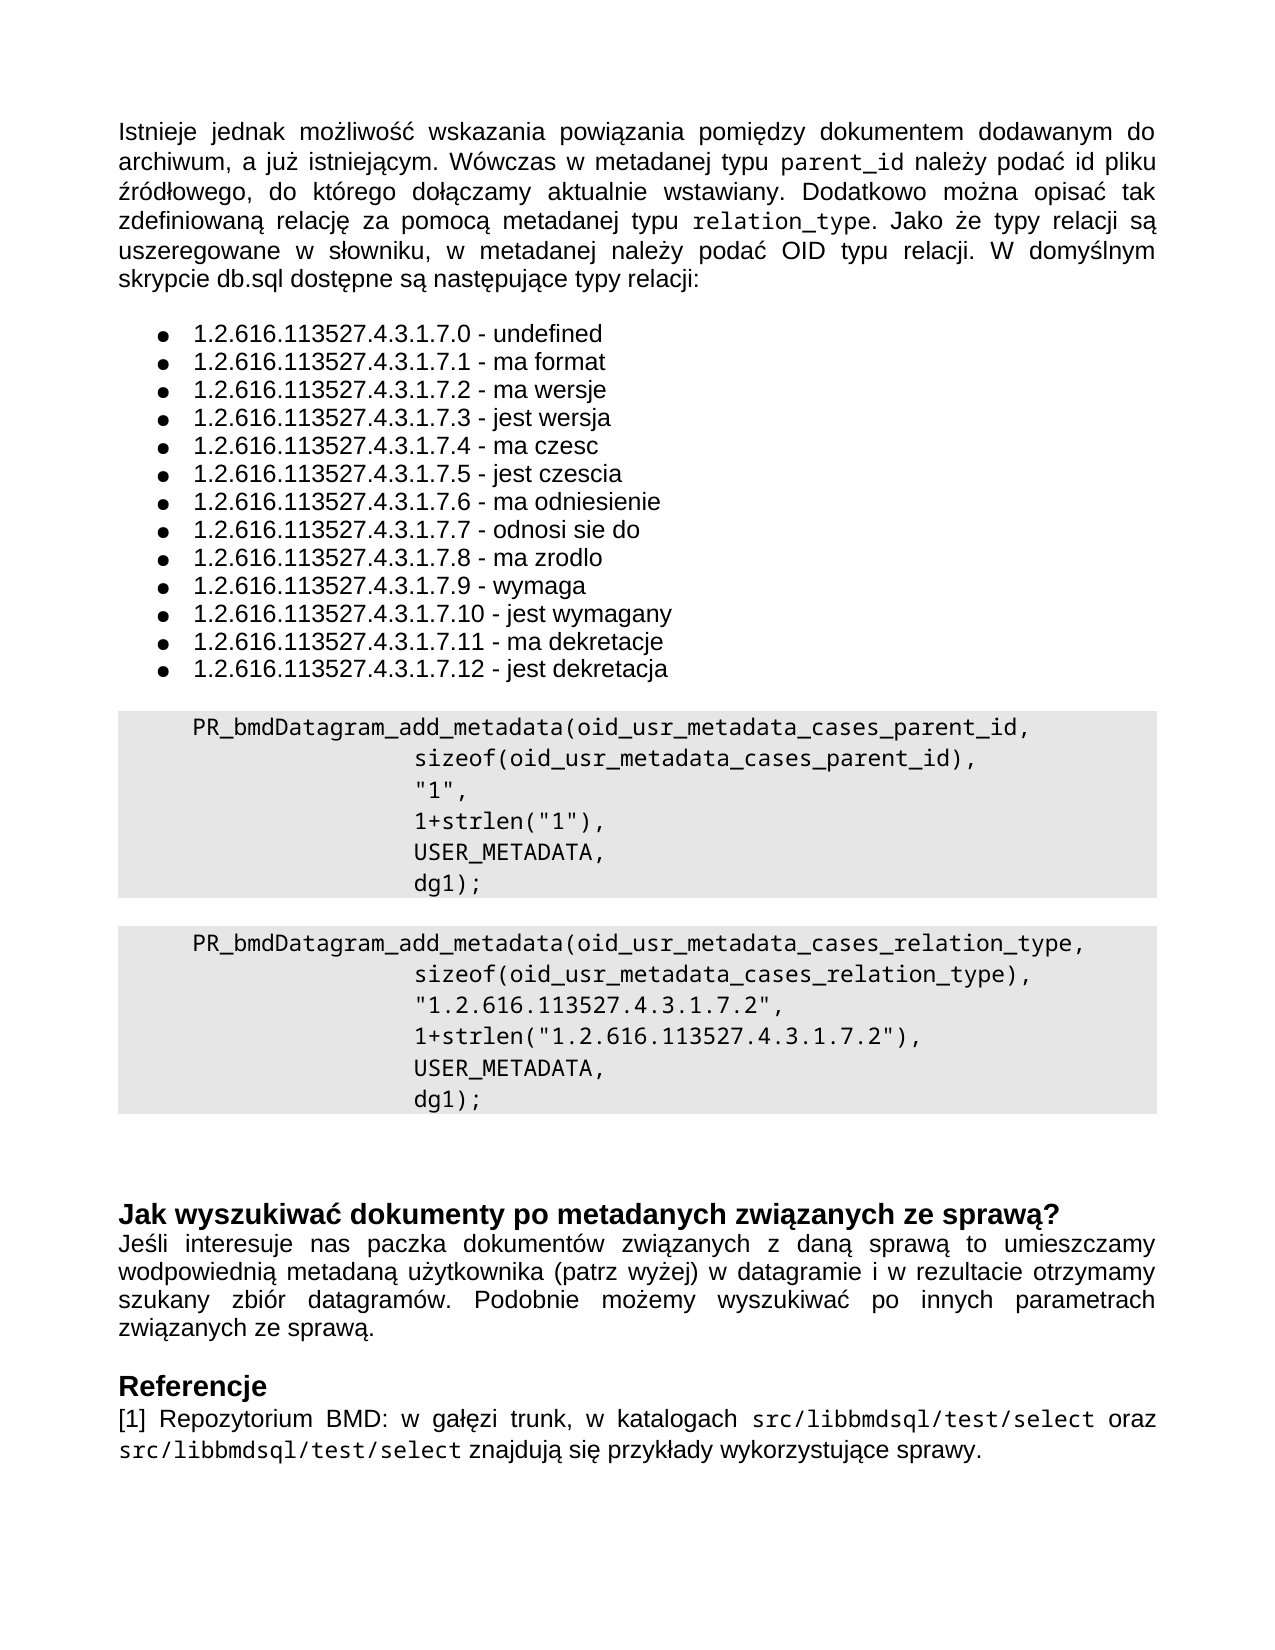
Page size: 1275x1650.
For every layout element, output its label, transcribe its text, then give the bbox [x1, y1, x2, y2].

text sizeof(oid_usr_metadata_cases_relation_type), [118, 958, 1157, 989]
text Jeśli interesuje nas paczka dokumentów związanych z daną sprawą to umieszczamy wodpowiednią metadaną użytkownika (patrz wyżej) w datagramie i w rezultacie otrzymamy szukany zbiór datagramów. Podobnie możemy wyszukiwać po innych parametrach związanych ze sprawą. [118, 1230, 1157, 1342]
text "1", [118, 773, 1157, 805]
text sizeof(oid_usr_metadata_cases_parent_id), [118, 742, 1157, 773]
list 1.2.616.113527.4.3.1.7.3 - jest wersja [156, 404, 1157, 432]
text USER_METADATA, [118, 836, 1157, 867]
list 1.2.616.113527.4.3.1.7.5 - jest czescia [156, 460, 1157, 488]
text Jak wyszukiwać dokumenty po metadanych związanych ze sprawą? [118, 1198, 1157, 1230]
list 1.2.616.113527.4.3.1.7.11 - ma dekretacje [156, 627, 1157, 655]
list 1.2.616.113527.4.3.1.7.2 - ma wersje [156, 376, 1157, 404]
list 1.2.616.113527.4.3.1.7.7 - odnosi sie do [156, 516, 1157, 543]
list 1.2.616.113527.4.3.1.7.0 - undefined [156, 320, 1157, 348]
text Referencje [118, 1370, 1157, 1402]
text dg1); [118, 867, 1157, 898]
text PR_bmdDatagram_add_metadata(oid_usr_metadata_cases_parent_id, [118, 711, 1157, 742]
list 1.2.616.113527.4.3.1.7.10 - jest wymagany [156, 599, 1157, 627]
text dg1); [118, 1083, 1157, 1114]
list 1.2.616.113527.4.3.1.7.9 - wymaga [156, 571, 1157, 599]
text Istnieje jednak możliwość wskazania powiązania pomiędzy dokumentem dodawanym do archiwum, a już istniejącym. Wówczas w metadanej typu parent_id należy podać id pliku źródłowego, do którego dołączamy aktualnie wstawiany. Dodatkowo można opisać tak zdefiniowaną relację za pomocą metadanej typu relation_type. Jako że typy relacji są uszeregowane w słowniku, w metadanej należy podać OID typu relacji. W domyślnym skrypcie db.sql dostępne są następujące typy relacji: [118, 118, 1157, 292]
text 1+strlen("1"), [118, 805, 1157, 836]
list 1.2.616.113527.4.3.1.7.6 - ma odniesienie [156, 488, 1157, 516]
list 1.2.616.113527.4.3.1.7.8 - ma zrodlo [156, 543, 1157, 571]
text 1+strlen("1.2.616.113527.4.3.1.7.2"), [118, 1020, 1157, 1051]
list 1.2.616.113527.4.3.1.7.12 - jest dekretacja [156, 655, 1157, 683]
text PR_bmdDatagram_add_metadata(oid_usr_metadata_cases_relation_type, [118, 926, 1157, 958]
text "1.2.616.113527.4.3.1.7.2", [118, 989, 1157, 1020]
text [1] Repozytorium BMD: w gałęzi trunk, w katalogach src/libbmdsql/test/select oraz src/libbmdsql/test/select znajdują się przykłady wykorzystujące sprawy. [118, 1402, 1157, 1465]
list 1.2.616.113527.4.3.1.7.4 - ma czesc [156, 432, 1157, 460]
text USER_METADATA, [118, 1051, 1157, 1083]
list 1.2.616.113527.4.3.1.7.1 - ma format [156, 348, 1157, 376]
